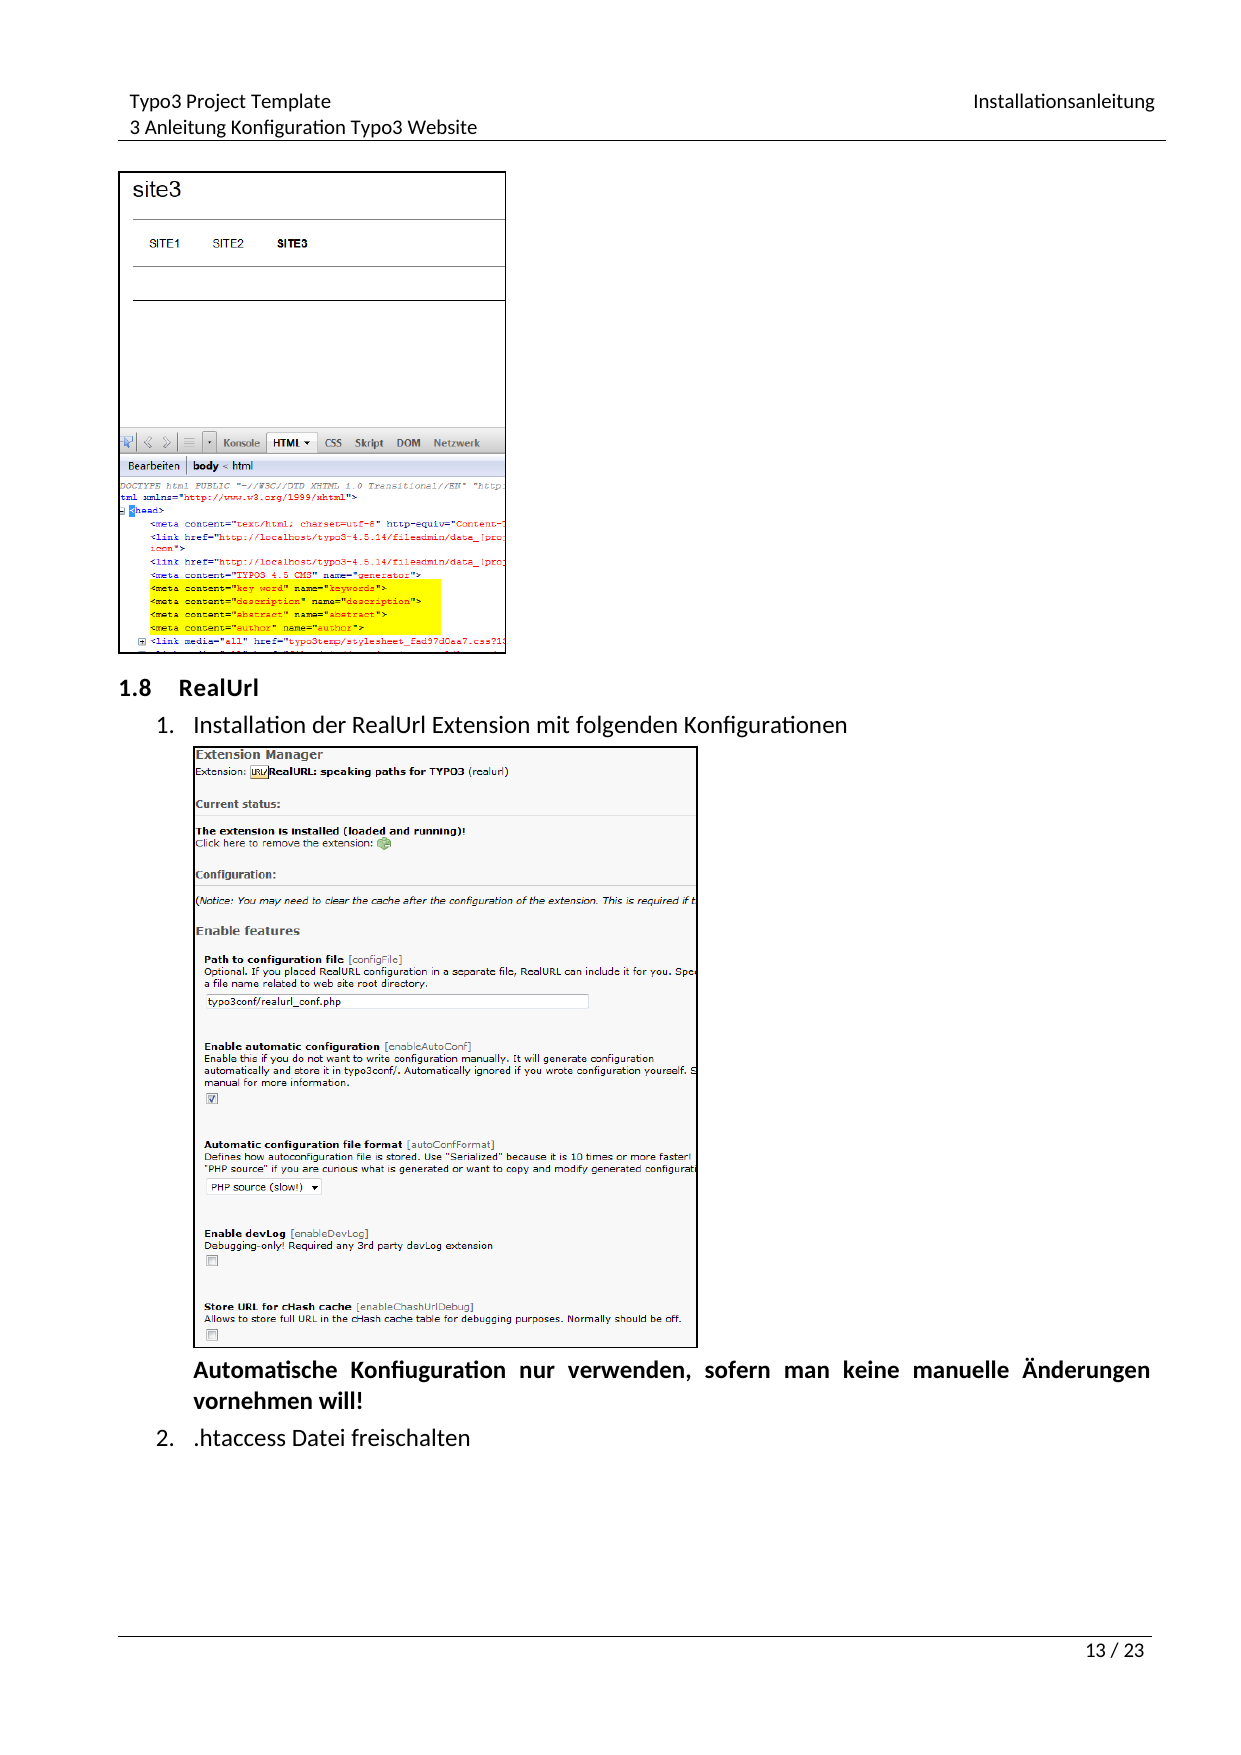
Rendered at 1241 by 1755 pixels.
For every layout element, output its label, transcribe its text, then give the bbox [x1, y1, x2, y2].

list Installation der RealUrl Extension mit folgenden Konfigurationen [156, 709, 1152, 740]
subtitle RealUrl [118, 672, 1152, 703]
list Automatische Konfiuguration nur verwenden, sofern man keine manuelle Änderungen vornehmen will! [193, 1355, 1152, 1416]
list .htaccess Datei freischalten [156, 1422, 1152, 1452]
